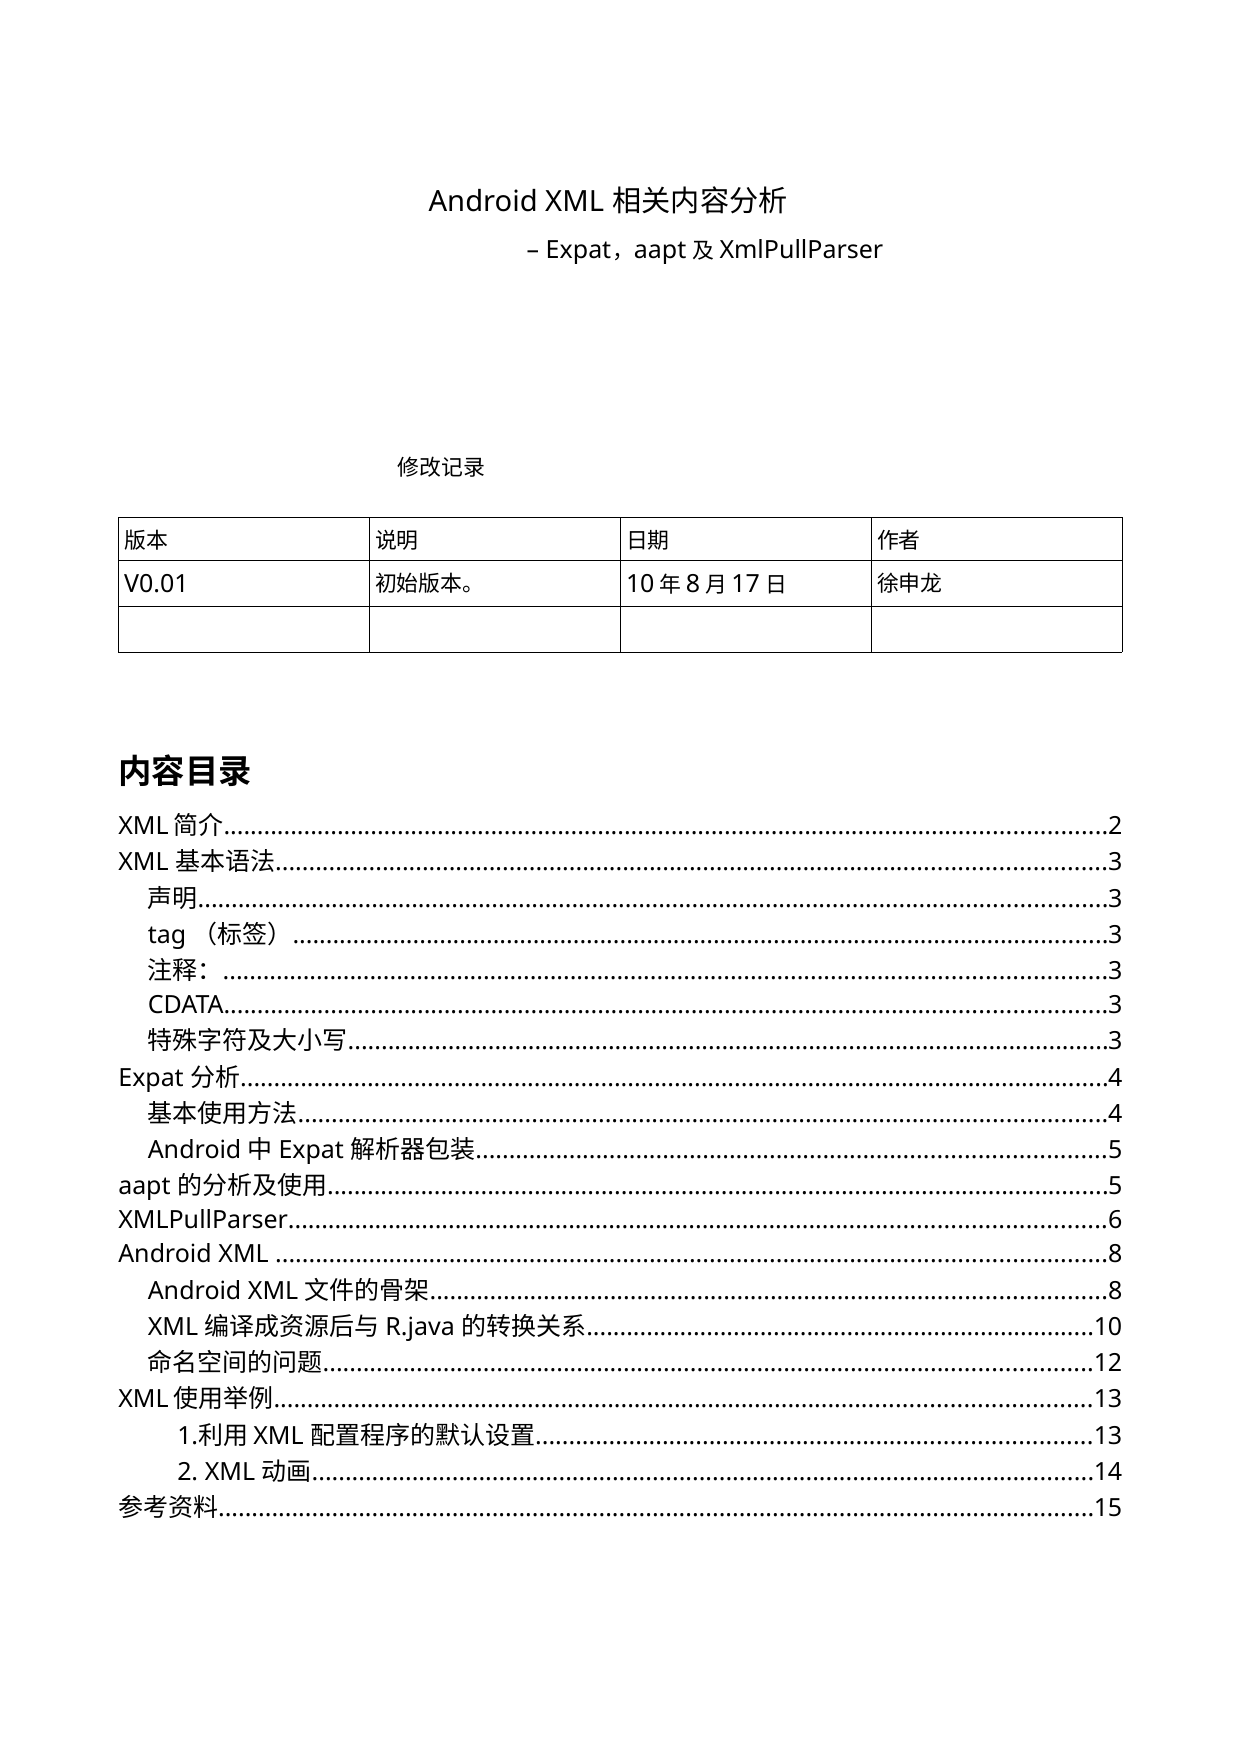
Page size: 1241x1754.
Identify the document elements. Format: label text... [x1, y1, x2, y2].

text XML简介 2 [118, 806, 1122, 842]
table_header 作者 [872, 518, 1122, 560]
table_cell [621, 607, 871, 652]
text Expat 分析 4 [118, 1057, 1122, 1093]
text Android 中 Expat 解析器包装 5 [148, 1129, 1122, 1166]
table_cell V0.01 [119, 561, 369, 606]
table_cell 10年8月17日 [621, 561, 871, 606]
text 注释： 3 [148, 951, 1122, 987]
text 参考资料 15 [118, 1488, 1122, 1524]
table_cell 初始版本。 [370, 561, 620, 606]
text aapt 的分析及使用 5 [118, 1166, 1122, 1202]
text 命名空间的问题 12 [148, 1343, 1122, 1379]
subtitle 内容目录 [118, 745, 1122, 793]
text 基本使用方法 4 [148, 1093, 1122, 1129]
subtitle Android XML 相关内容分析 [118, 177, 1122, 219]
table_cell [370, 607, 620, 652]
text CDATA 3 [148, 987, 1122, 1021]
table_cell [872, 607, 1122, 652]
table_header 版本 [119, 518, 369, 560]
text XML使用举例 13 [118, 1379, 1122, 1415]
text XMLPullParser 6 [118, 1202, 1122, 1236]
text Android XML 8 [118, 1236, 1122, 1270]
text 修改记录 [118, 449, 1122, 483]
text XML 编译成资源后与 R.java 的转换关系 10 [148, 1306, 1122, 1343]
text 1.利用XML 配置程序的默认设置 13 [177, 1415, 1122, 1451]
table_header 日期 [621, 518, 871, 560]
text 2. XML 动画 14 [177, 1451, 1122, 1488]
text 声明 3 [148, 878, 1122, 914]
text XML 基本语法 3 [118, 842, 1122, 878]
text 特殊字符及大小写 3 [148, 1021, 1122, 1057]
table_cell [119, 607, 369, 652]
text Android XML 文件的骨架 8 [148, 1270, 1122, 1306]
table_header 说明 [370, 518, 620, 560]
text tag （标签） 3 [148, 914, 1122, 951]
table_cell 徐申龙 [872, 561, 1122, 606]
text – Expat，aapt 及 XmlPullParser [118, 232, 1122, 266]
